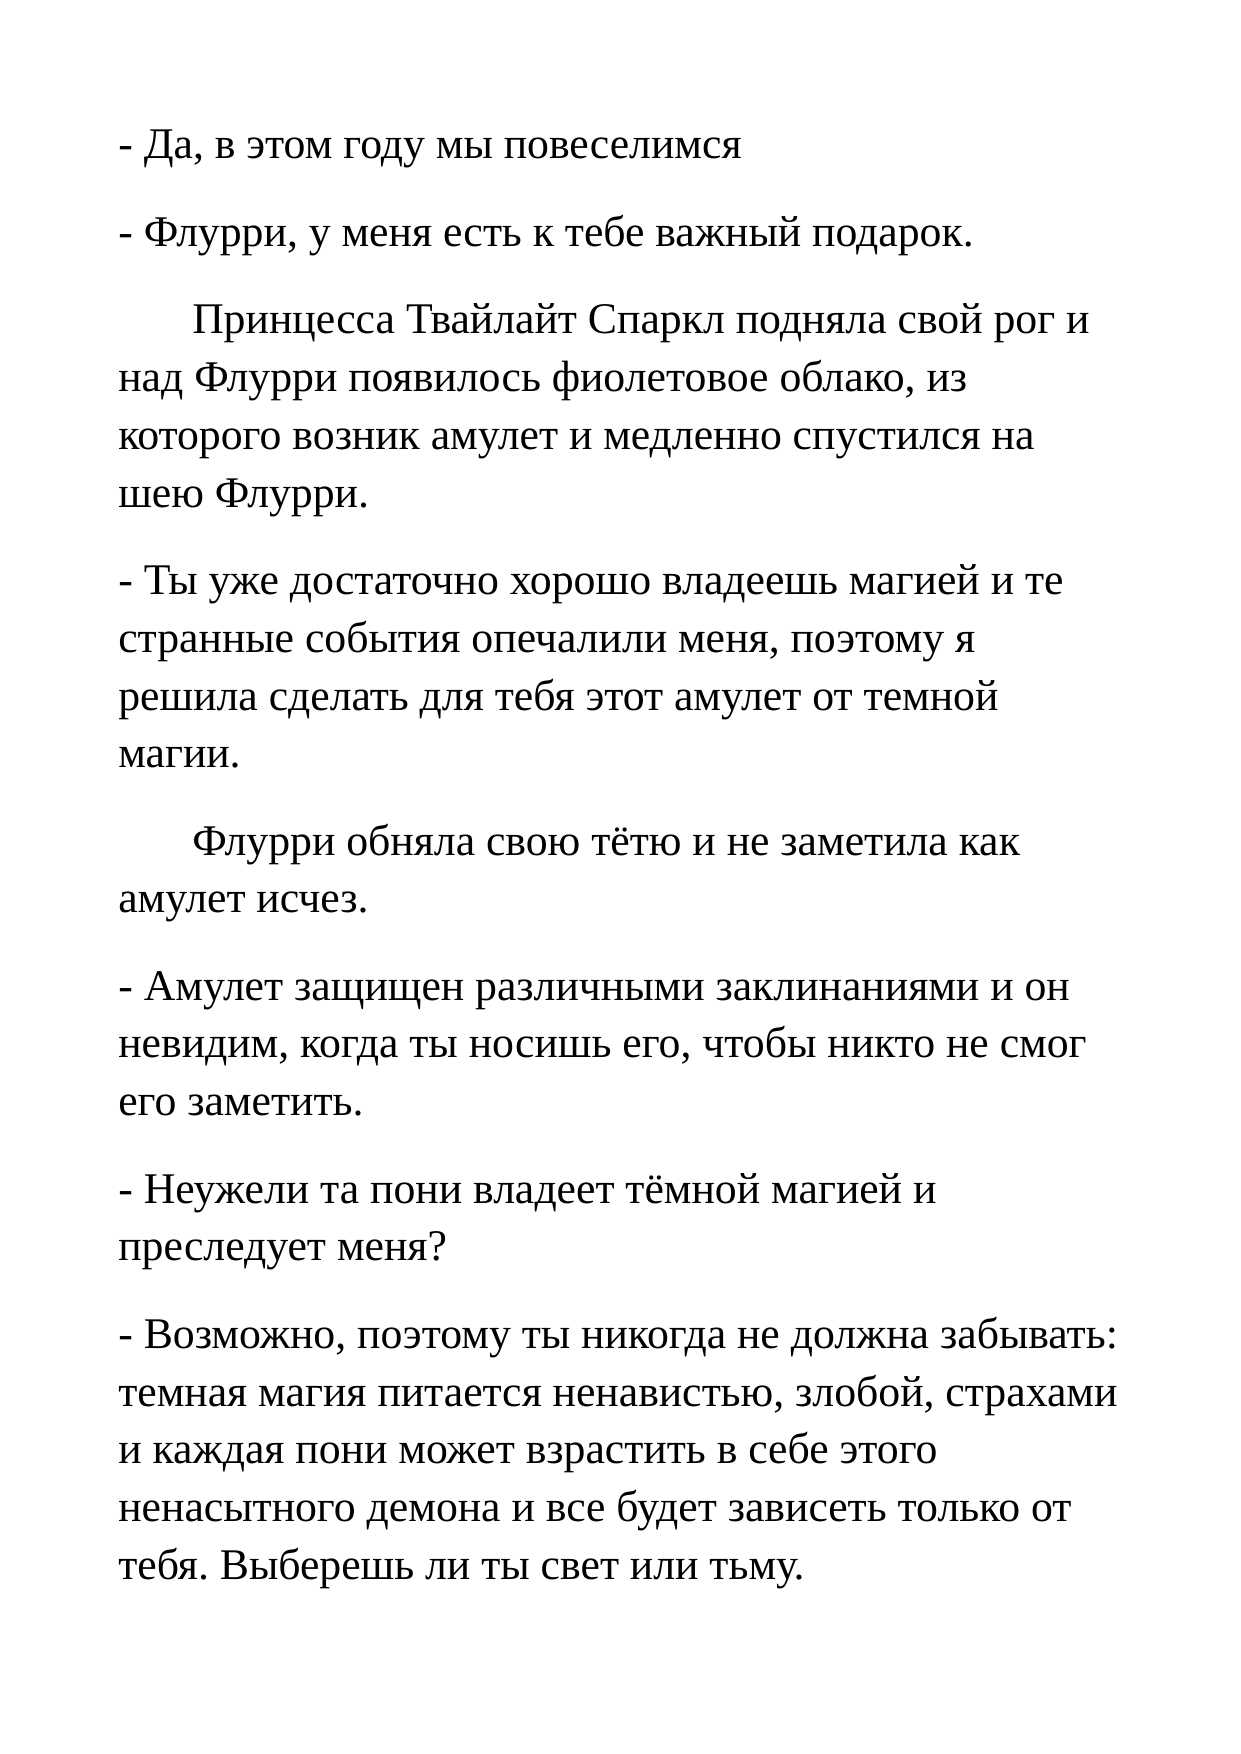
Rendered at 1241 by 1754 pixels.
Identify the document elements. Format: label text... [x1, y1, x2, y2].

text - Возможно, поэтому ты никогда не должна забывать: темная магия питается ненавистью, злобой, страхами и каждая пони может взрастить в себе этого ненасытного демона и все будет зависеть только от тебя. Выберешь ли ты свет или тьму. [118, 1307, 1122, 1589]
text - Флурри, у меня есть к тебе важный подарок. [118, 205, 1122, 256]
text - Неужели та пони владеет тёмной магией и преследует меня? [118, 1162, 1122, 1270]
text Принцесса Твайлайт Спаркл подняла свой рог и над Флурри появилось фиолетовое облако, из которого возник амулет и медленно спустился на шею Флурри. [118, 293, 1122, 516]
text - Амулет защищен различными заклинаниями и он невидим, когда ты носишь его, чтобы никто не смог его заметить. [118, 959, 1122, 1125]
text - Да, в этом году мы повеселимся [118, 118, 1122, 168]
text Флурри обняла свою тётю и не заметила как амулет исчез. [118, 814, 1122, 922]
text - Ты уже достаточно хорошо владеешь магией и те странные события опечалили меня, поэтому я решила сделать для тебя этот амулет от темной магии. [118, 553, 1122, 777]
